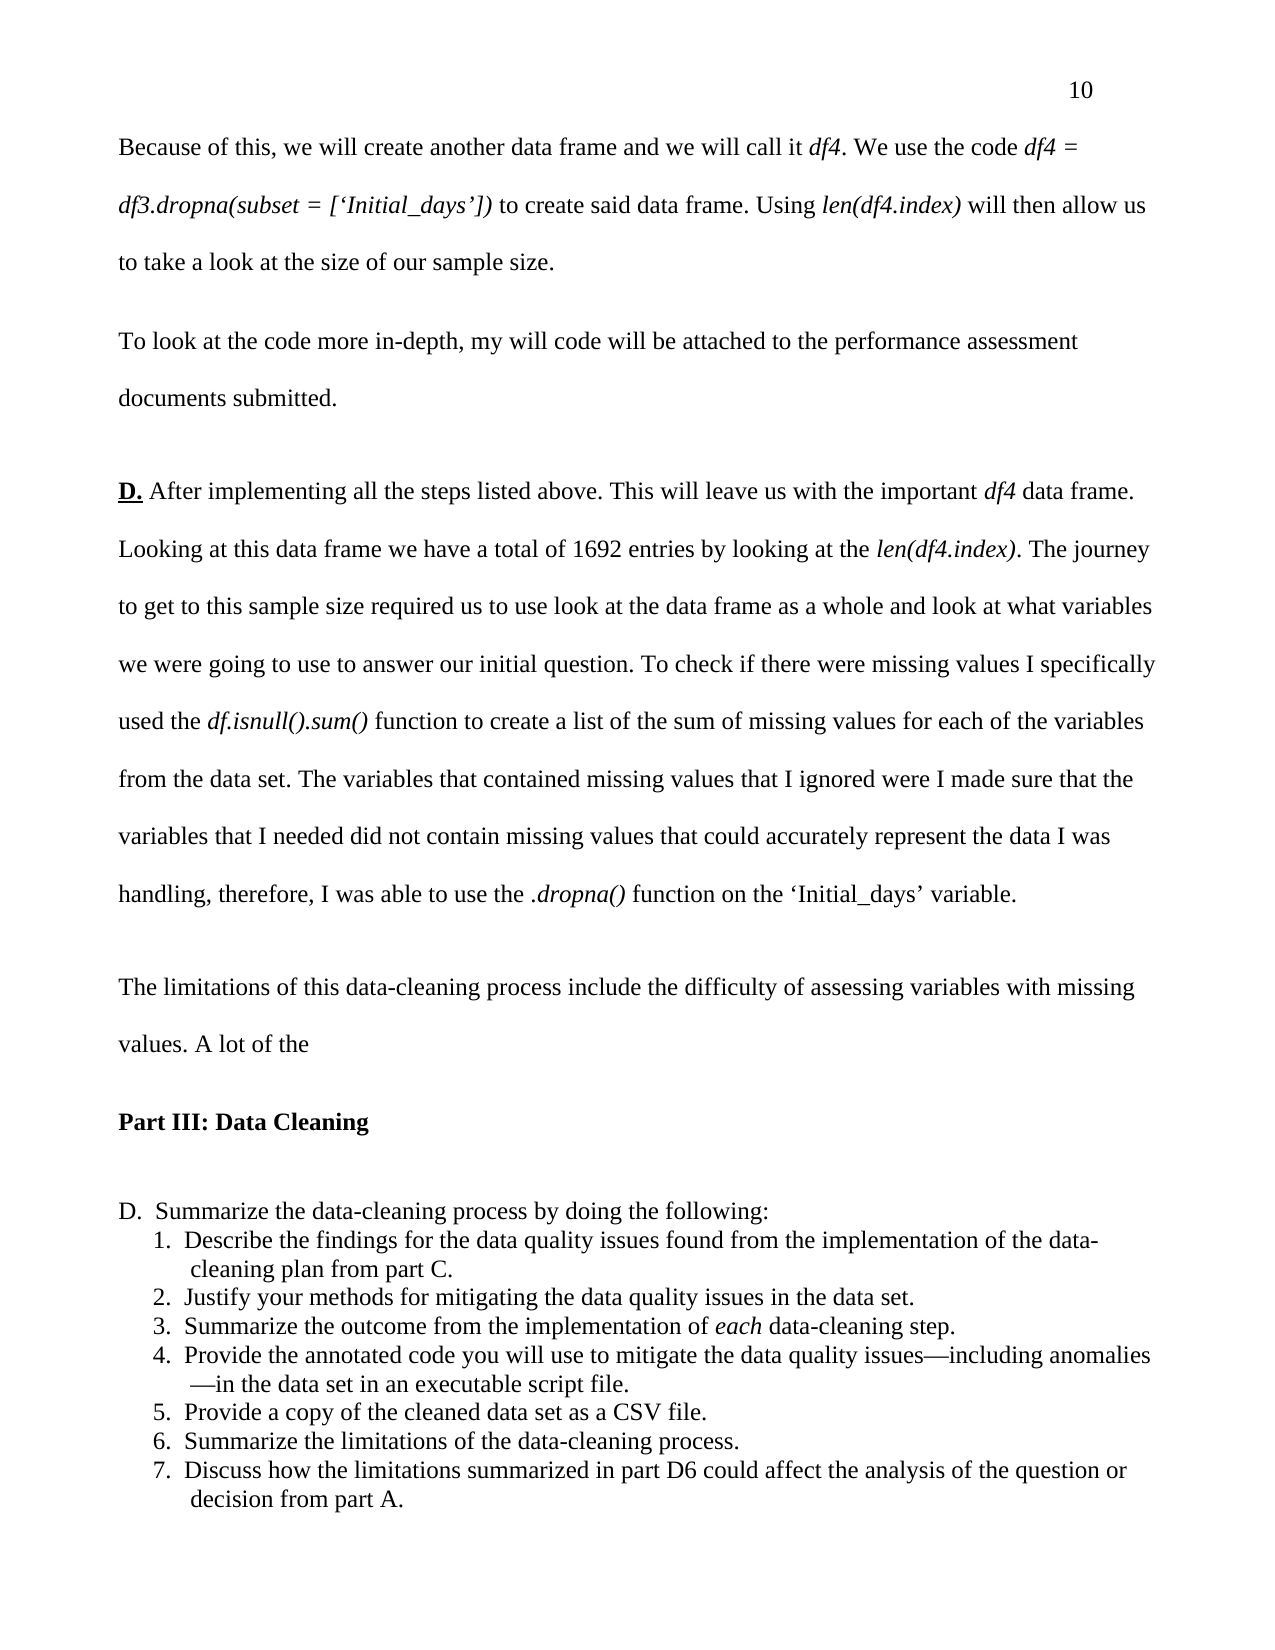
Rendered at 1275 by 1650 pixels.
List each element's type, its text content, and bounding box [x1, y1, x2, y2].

text Part III: Data Cleaning [118, 1107, 1157, 1136]
text 4. Provide the annotated code you will use to mitigate the data quality issues—including anomalies—in the data set in an executable script file. [153, 1340, 1157, 1397]
text To look at the code more in-depth, my will code will be attached to the performance assessment documents submitted. [118, 326, 1157, 412]
text 3. Summarize the outcome from the implementation of each data-cleaning step. [153, 1311, 1157, 1340]
text D. After implementing all the steps listed above. This will leave us with the important df4 data frame. Looking at this data frame we have a total of 1692 entries by looking at the len(df4.index). The journey to get to this sample size required us to use look at the data frame as a whole and look at what variables we were going to use to answer our initial question. To check if there were missing values I specifically used the df.isnull().sum() function to create a list of the sum of missing values for each of the variables from the data set. The variables that contained missing values that I ignored were I made sure that the variables that I needed did not contain missing values that could accurately represent the data I was handling, therefore, I was able to use the .dropna() function on the ‘Initial_days’ variable. [118, 476, 1157, 907]
text 6. Summarize the limitations of the data-cleaning process. [153, 1426, 1157, 1455]
text 5. Provide a copy of the cleaned data set as a CSV file. [153, 1397, 1157, 1426]
text D. Summarize the data-cleaning process by doing the following: [118, 1196, 1157, 1225]
text 1. Describe the findings for the data quality issues found from the implementation of the data-cleaning plan from part C. [153, 1225, 1157, 1282]
text 7. Discuss how the limitations summarized in part D6 could affect the analysis of the question or decision from part A. [153, 1455, 1157, 1512]
text The limitations of this data-cleaning process include the difficulty of assessing variables with missing values. A lot of the [118, 972, 1157, 1058]
text 2. Justify your methods for mitigating the data quality issues in the data set. [153, 1282, 1157, 1311]
text Because of this, we will create another data frame and we will call it df4. We use the code df4 = df3.dropna(subset = [‘Initial_days’]) to create said data frame. Using len(df4.index) will then allow us to take a look at the size of our sample size. [118, 132, 1157, 276]
